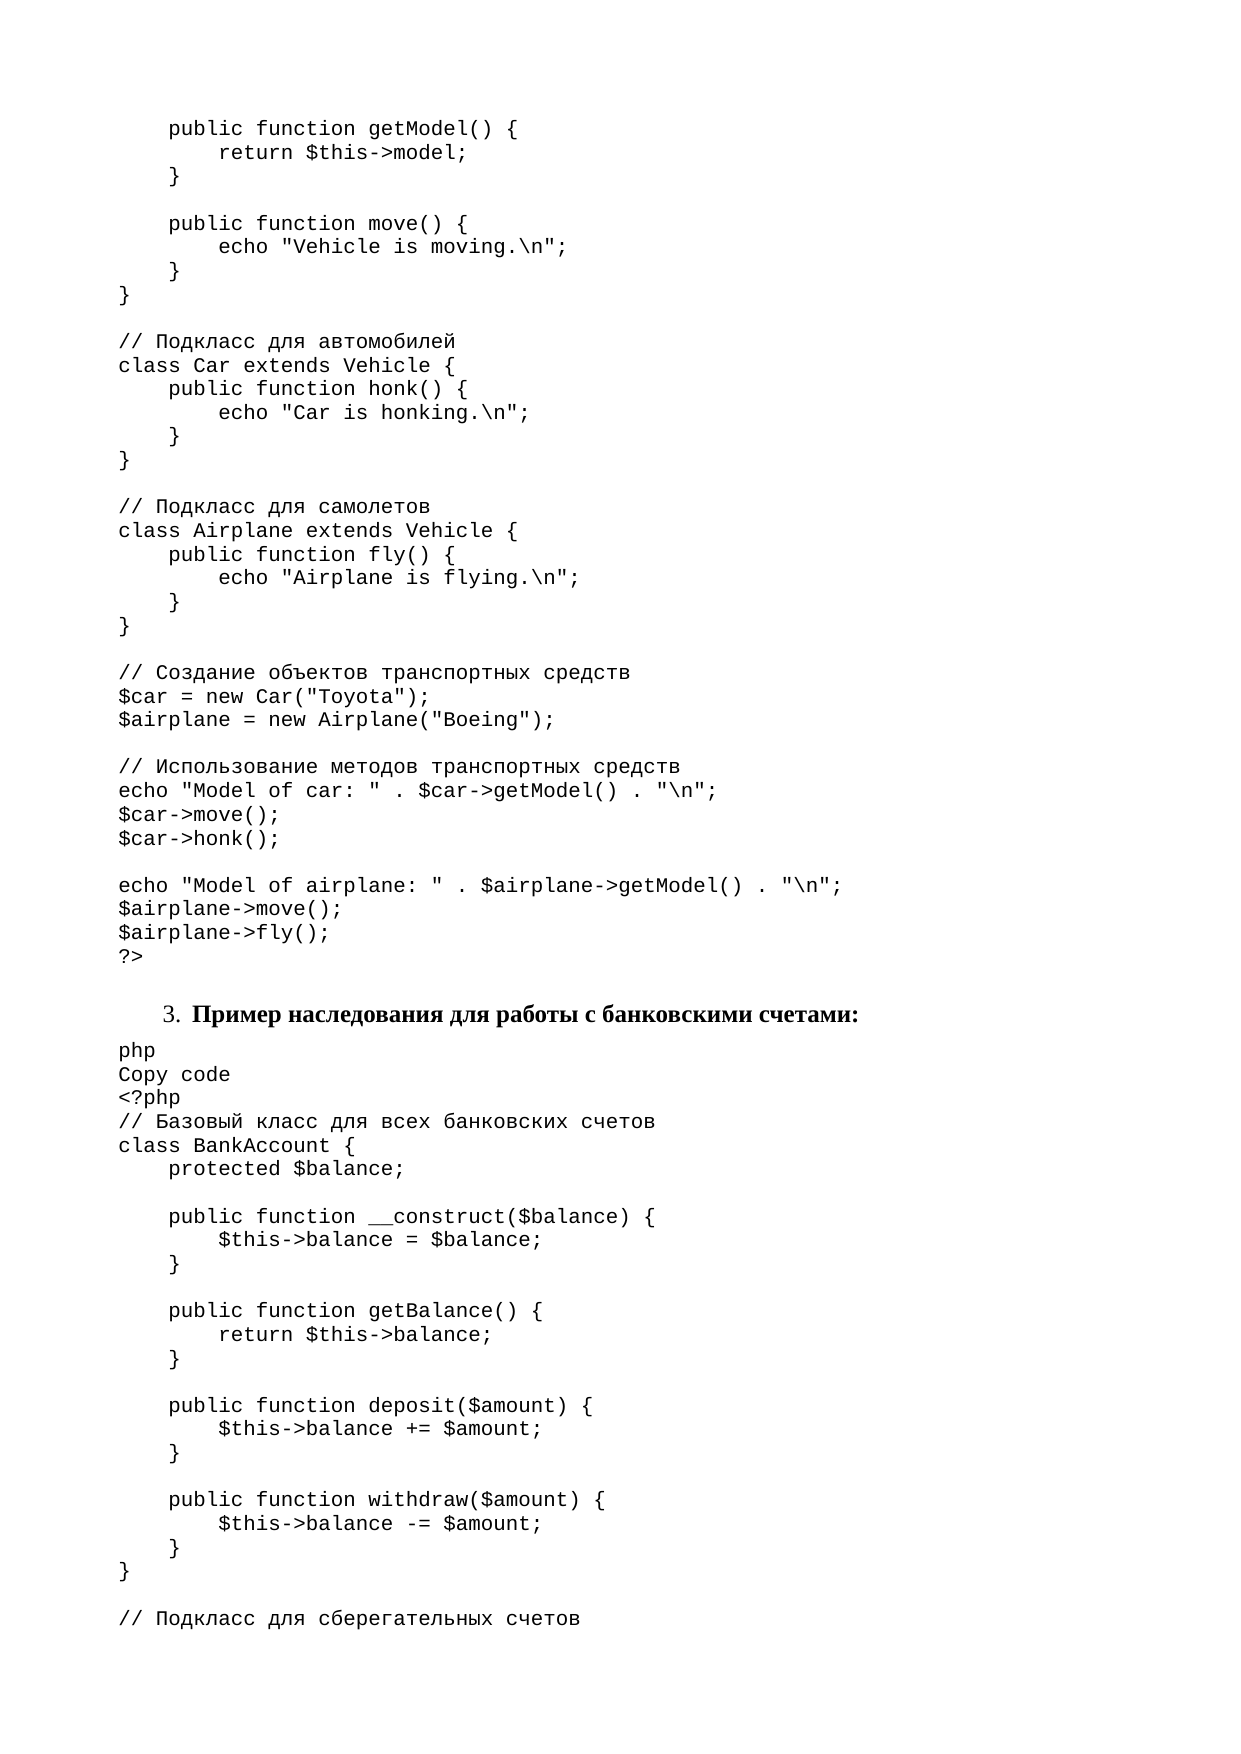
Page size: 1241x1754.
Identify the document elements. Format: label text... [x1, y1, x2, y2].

text // Базовый класс для всех банковских счетов [118, 1111, 1122, 1135]
text $car->honk(); [118, 827, 1122, 851]
text php [118, 1040, 1122, 1064]
text public function __construct($balance) { [118, 1206, 1122, 1229]
text } [118, 426, 1122, 449]
text public function deposit($amount) { [118, 1395, 1122, 1418]
text } [118, 449, 1122, 473]
text return $this->model; [118, 142, 1122, 165]
text ?> [118, 946, 1122, 969]
text public function fly() { [118, 544, 1122, 567]
text } [118, 591, 1122, 615]
text return $this->balance; [118, 1324, 1122, 1347]
text } [118, 1253, 1122, 1277]
text public function honk() { [118, 378, 1122, 402]
text Copy code [118, 1064, 1122, 1087]
text } [118, 1537, 1122, 1560]
text // Подкласс для самолетов [118, 496, 1122, 520]
text } [118, 615, 1122, 638]
text class BankAccount { [118, 1135, 1122, 1158]
text class Car extends Vehicle { [118, 354, 1122, 378]
text public function move() { [118, 213, 1122, 236]
text class Airplane extends Vehicle { [118, 520, 1122, 544]
text <?php [118, 1087, 1122, 1111]
text } [118, 284, 1122, 307]
text // Подкласс для сберегательных счетов [118, 1608, 1122, 1631]
text public function getBalance() { [118, 1300, 1122, 1324]
text echo "Model of airplane: " . $airplane->getModel() . "\n"; [118, 875, 1122, 898]
text // Создание объектов транспортных средств [118, 662, 1122, 686]
text echo "Vehicle is moving.\n"; [118, 236, 1122, 260]
list Пример наследования для работы с банковскими счетами: [162, 999, 1122, 1028]
text } [118, 1442, 1122, 1466]
text } [118, 165, 1122, 189]
text echo "Car is honking.\n"; [118, 402, 1122, 426]
text public function getModel() { [118, 118, 1122, 142]
text } [118, 1347, 1122, 1371]
text } [118, 1560, 1122, 1584]
text } [118, 260, 1122, 284]
text // Подкласс для автомобилей [118, 331, 1122, 354]
text $airplane = new Airplane("Boeing"); [118, 709, 1122, 733]
text protected $balance; [118, 1158, 1122, 1182]
text $this->balance += $amount; [118, 1418, 1122, 1442]
text $this->balance -= $amount; [118, 1513, 1122, 1537]
text public function withdraw($amount) { [118, 1489, 1122, 1513]
text // Использование методов транспортных средств [118, 757, 1122, 780]
text echo "Airplane is flying.\n"; [118, 567, 1122, 591]
text $car = new Car("Toyota"); [118, 686, 1122, 709]
text $car->move(); [118, 804, 1122, 827]
text echo "Model of car: " . $car->getModel() . "\n"; [118, 780, 1122, 804]
text $this->balance = $balance; [118, 1229, 1122, 1253]
text $airplane->fly(); [118, 922, 1122, 946]
text $airplane->move(); [118, 898, 1122, 922]
